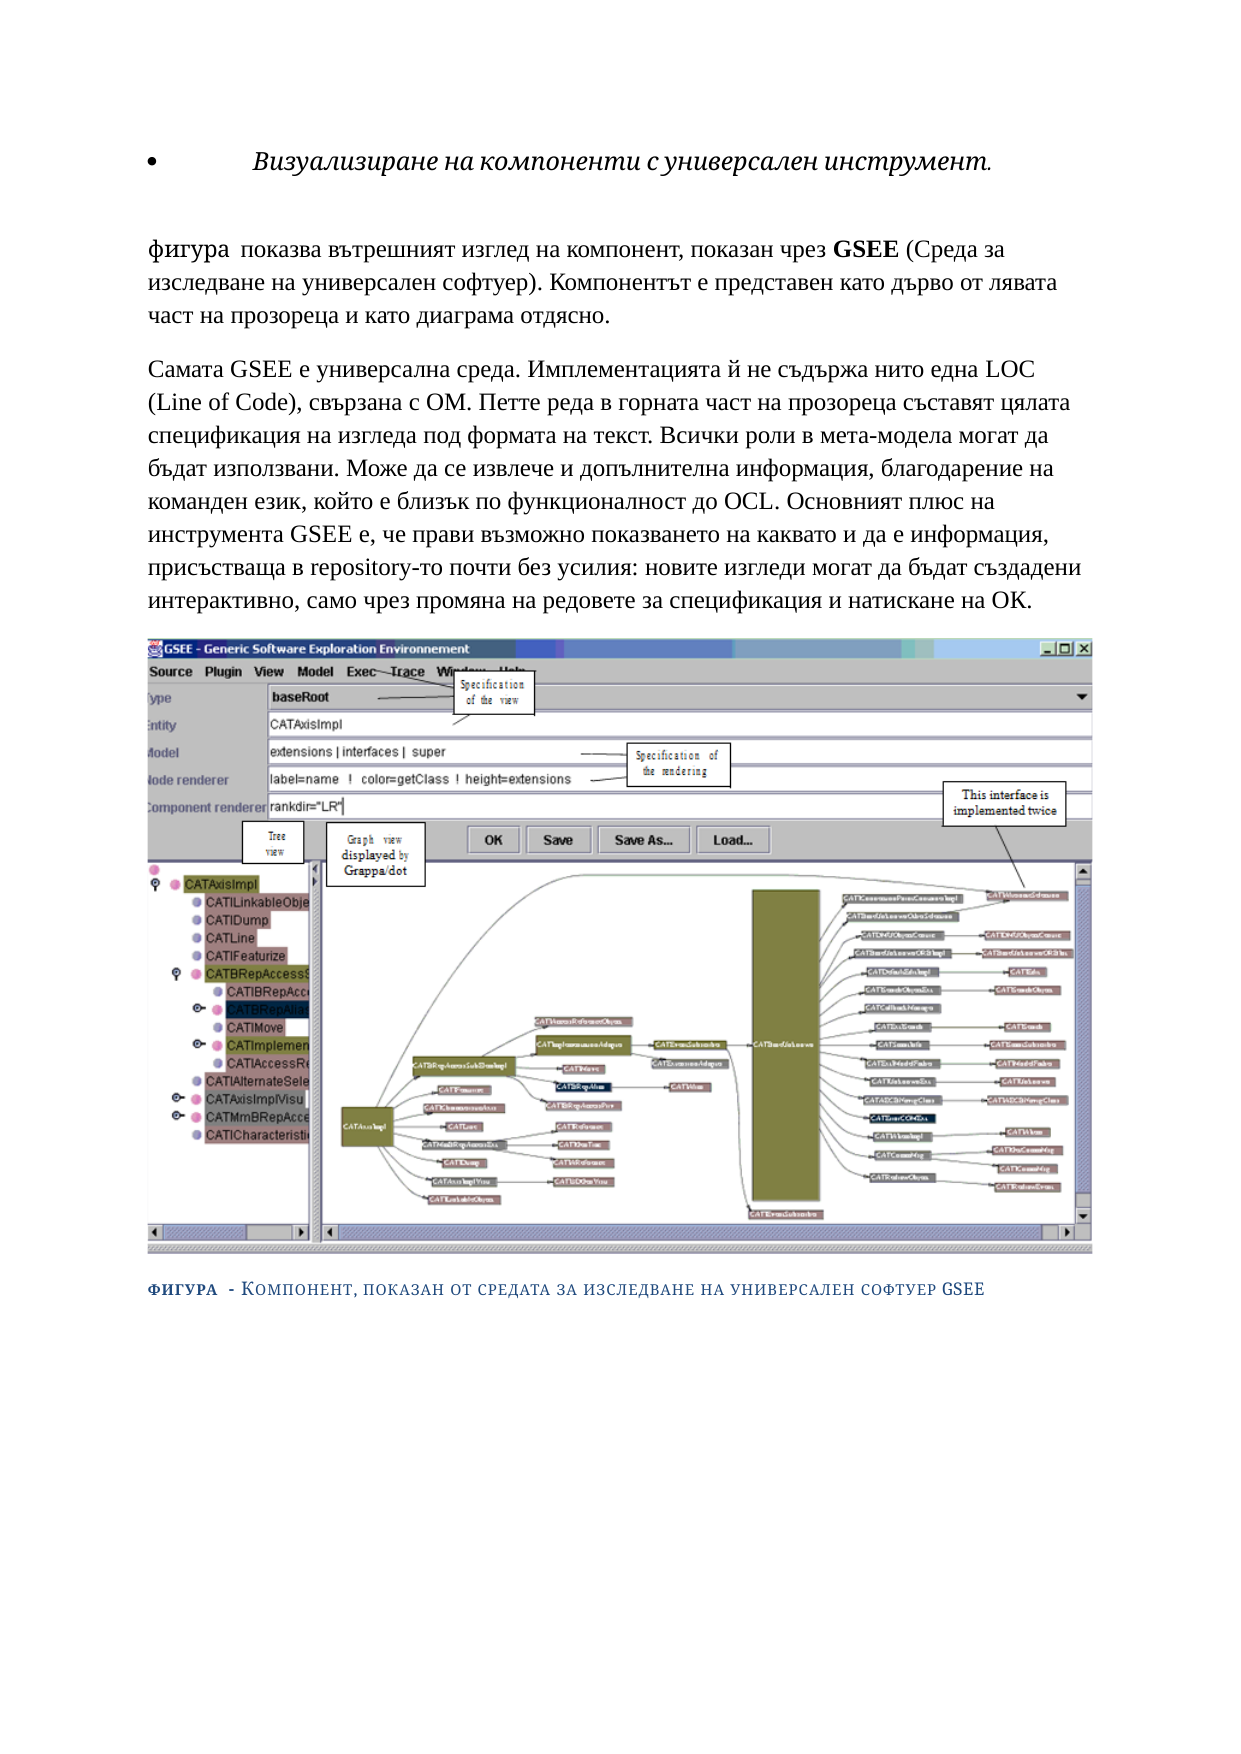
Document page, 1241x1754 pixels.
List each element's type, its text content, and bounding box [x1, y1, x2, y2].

text фигура - Компонент, показан от средата за изследване на универсален софтуер GSEE [148, 1278, 1093, 1299]
subtitle Визуализиране на компоненти с универсален инструмент. [148, 148, 1093, 176]
text фигура показва вътрешният изглед на компонент, показан чрез GSEE (Среда за изследване на универсален софтуер). Компонентът е представен като дърво от лявата част на прозореца и като диаграма отдясно. [148, 234, 1093, 329]
text Самата GSEE е универсална среда. Имплементацията й не съдържа нито една LOC (Line of Code), свързанa с ОМ. Петте реда в горната част на прозореца съставят цялата спецификация на изгледа под формата на текст. Всички роли в мета-модела могат да бъдат използвани. Може да се извлече и допълнителна информация, благодарение на команден език, който е близък по функционалност до OCL. Основният плюс на инструмента GSEE е, че прави възможно показването на каквато и да е информация, присъстваща в repository-то почти без усилия: новите изгледи могат да бъдат създадени интерактивно, само чрез промяна на редовете за спецификация и натискане на ОК. [148, 354, 1093, 614]
picture [147, 638, 1093, 1254]
